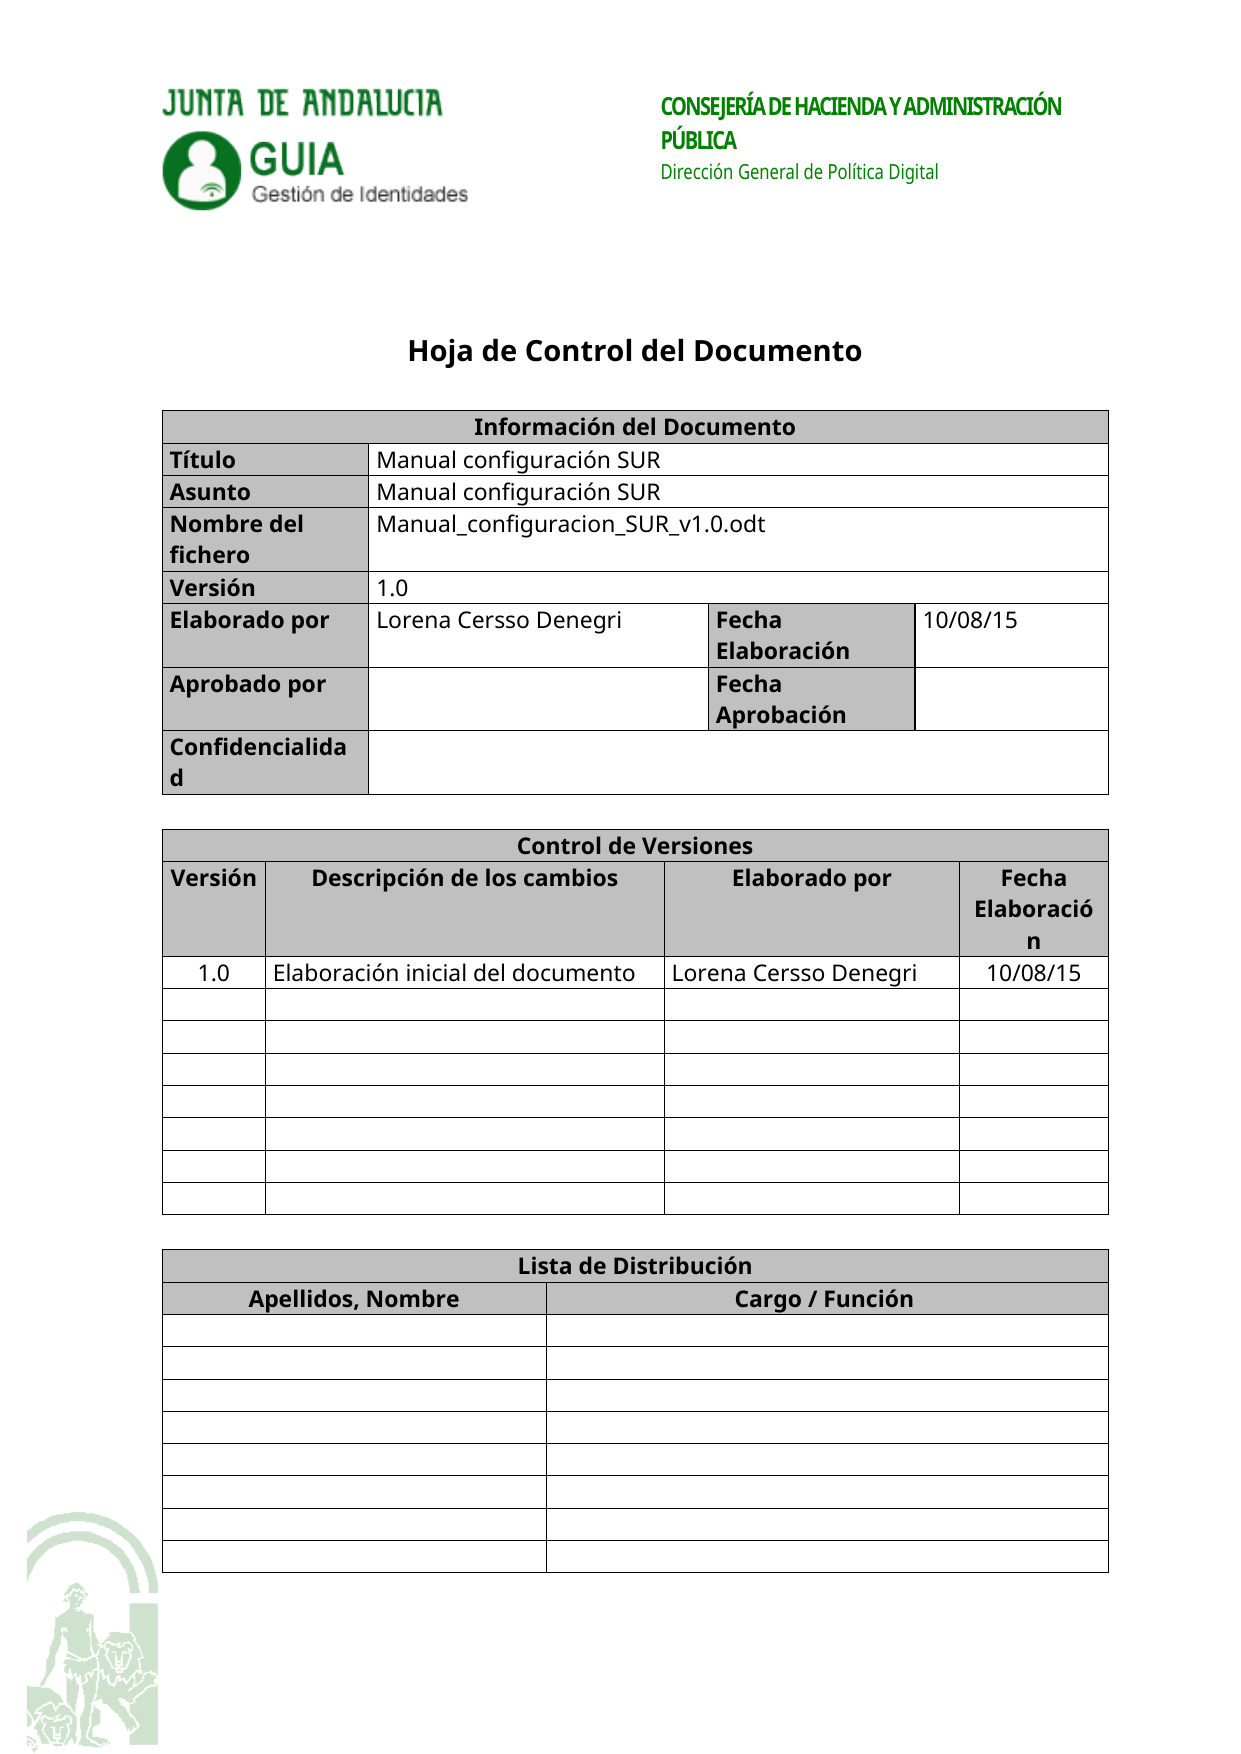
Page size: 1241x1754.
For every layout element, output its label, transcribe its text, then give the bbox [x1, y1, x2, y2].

table_cell [547, 1412, 1108, 1443]
table_cell [163, 1315, 546, 1346]
table_cell [163, 1347, 546, 1378]
table_cell [163, 1476, 546, 1508]
table_cell [163, 1444, 546, 1475]
table_cell Fecha Elaboración [960, 862, 1108, 956]
table_cell Elaboración inicial del documento [266, 957, 664, 988]
table_cell [163, 1151, 265, 1182]
table_header Control de Versiones [163, 830, 1108, 861]
table_cell [163, 1054, 265, 1085]
table_cell [665, 1054, 959, 1085]
table_cell [369, 731, 1108, 794]
table_cell [163, 1086, 265, 1117]
picture [147, 82, 498, 225]
table_cell Manual_configuracion_SUR_v1.0.odt [369, 508, 1108, 571]
table_cell [547, 1347, 1108, 1378]
table_cell Manual configuración SUR [369, 444, 1108, 475]
table_cell [960, 1151, 1108, 1182]
table_cell Fecha Aprobación [709, 668, 914, 730]
table_cell [665, 1183, 959, 1214]
table_cell Confidencialidad [163, 731, 368, 794]
table_cell [960, 1183, 1108, 1214]
table_cell [547, 1444, 1108, 1475]
table_cell [163, 1118, 265, 1149]
table_cell Manual configuración SUR [369, 476, 1108, 507]
table_cell Elaborado por [163, 604, 368, 667]
table_cell [960, 989, 1108, 1020]
table_cell Asunto [163, 476, 368, 507]
table_cell [266, 1151, 664, 1182]
table_cell Descripción de los cambios [266, 862, 664, 956]
table_cell Aprobado por [163, 668, 368, 730]
table_cell [547, 1380, 1108, 1411]
table_cell Título [163, 444, 368, 475]
table_cell [266, 989, 664, 1020]
table_cell [665, 989, 959, 1020]
table_cell 1.0 [163, 957, 265, 988]
table_cell [163, 1183, 265, 1214]
table_cell [960, 1021, 1108, 1053]
table_cell Elaborado por [665, 862, 959, 956]
table_cell [163, 989, 265, 1020]
table_cell Versión [163, 572, 368, 603]
table_cell [960, 1086, 1108, 1117]
table_cell [266, 1118, 664, 1149]
table_header Información del Documento [163, 411, 1108, 443]
table_cell [960, 1118, 1108, 1149]
table_cell [163, 1380, 546, 1411]
table_cell 08/10/15 [960, 957, 1108, 988]
title Hoja de Control del Documento [148, 330, 1122, 370]
table_cell [960, 1054, 1108, 1085]
table_cell Versión [163, 862, 265, 956]
table_cell Lorena Cersso Denegri [665, 957, 959, 988]
table_cell [266, 1054, 664, 1085]
table_cell [163, 1509, 546, 1540]
table_cell [163, 1412, 546, 1443]
table_cell 1.0 [369, 572, 1108, 603]
table_cell [665, 1021, 959, 1053]
table_cell [163, 1541, 546, 1572]
table_cell [916, 668, 1108, 730]
table_cell [266, 1021, 664, 1053]
picture [26, 1511, 159, 1753]
table_cell Lorena Cersso Denegri [369, 604, 708, 667]
table_cell [547, 1541, 1108, 1572]
table_cell [547, 1509, 1108, 1540]
table_cell Cargo / Función [547, 1283, 1108, 1314]
table_cell [266, 1183, 664, 1214]
table_cell [665, 1086, 959, 1117]
table_cell Nombre del fichero [163, 508, 368, 571]
table_cell Fecha Elaboración [709, 604, 914, 667]
table_cell Apellidos, Nombre [163, 1283, 546, 1314]
table_cell [665, 1151, 959, 1182]
table_cell [547, 1315, 1108, 1346]
table_cell [665, 1118, 959, 1149]
table_cell [547, 1476, 1108, 1508]
table_cell [163, 1021, 265, 1053]
table_cell [369, 668, 708, 730]
table_header Lista de Distribución [163, 1250, 1108, 1282]
table_cell [266, 1086, 664, 1117]
table_cell 08/10/15 [916, 604, 1108, 667]
